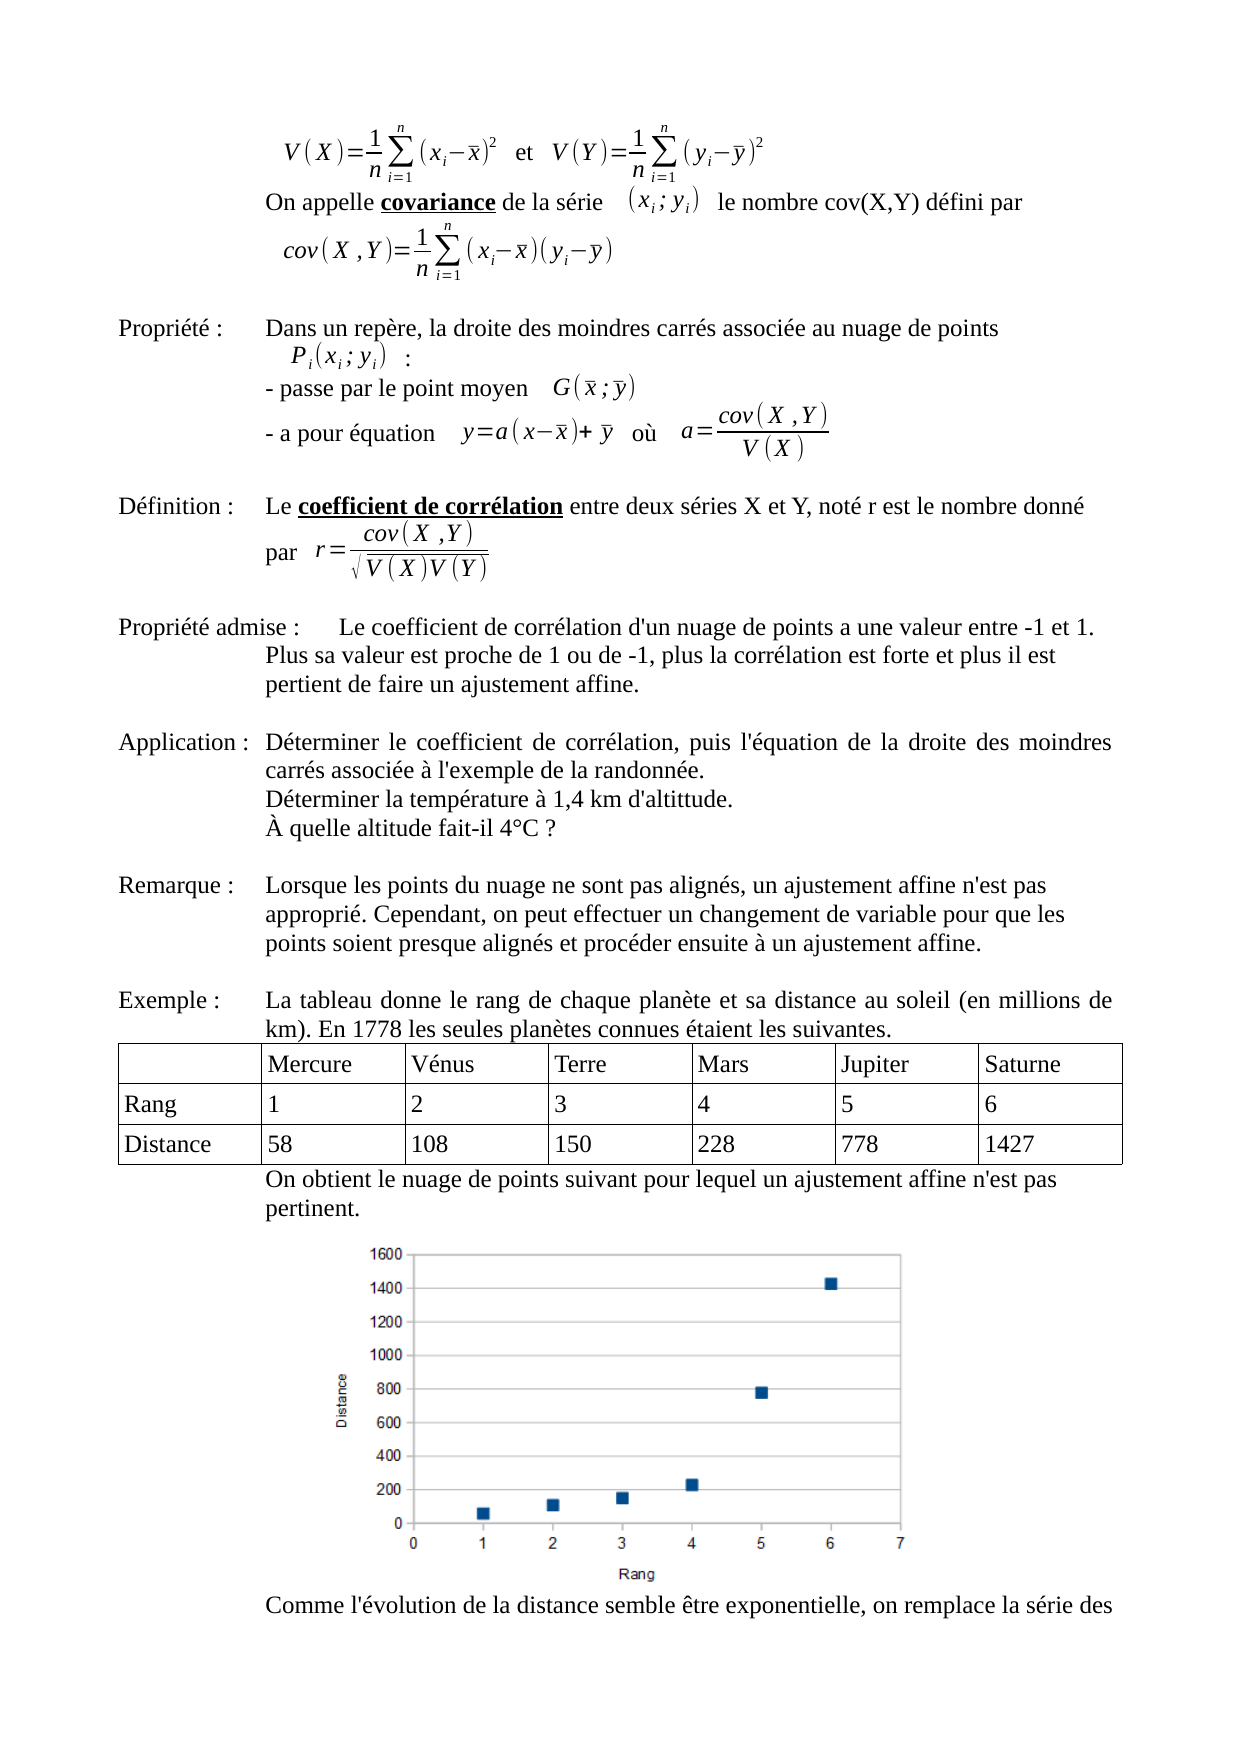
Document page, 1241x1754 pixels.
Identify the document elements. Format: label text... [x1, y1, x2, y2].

table_header Mercure [262, 1044, 405, 1083]
text - a pour équation où [118, 402, 1122, 462]
text On obtient le nuage de points suivant pour lequel un ajustement affine n'est pas pertinent. [118, 1165, 1122, 1222]
table_cell 1 [262, 1084, 405, 1124]
text On appelle covariance de la série le nombre cov(X,Y) défini par [118, 185, 1122, 217]
text Propriété admise : Le coefficient de corrélation d'un nuage de points a une valeur entre -1 et 1. [118, 612, 1122, 641]
table_cell 2 [406, 1084, 548, 1124]
text Exemple : La tableau donne le rang de chaque planète et sa distance au soleil (en millions de km). En 1778 les seules planètes connues étaient les suivantes. [118, 986, 1122, 1043]
text Comme l'évolution de la distance semble être exponentielle, on remplace la série des [118, 1222, 1122, 1619]
table_header [119, 1044, 261, 1083]
table_cell 58 [262, 1125, 405, 1164]
table_cell 3 [549, 1084, 692, 1124]
table_header Vénus [406, 1044, 548, 1083]
table_cell 778 [836, 1125, 978, 1164]
table_cell Distance [119, 1125, 261, 1164]
text À quelle altitude fait-il 4°C ? [118, 813, 1122, 842]
table_header Jupiter [836, 1044, 978, 1083]
text par [118, 520, 1122, 583]
table_cell 150 [549, 1125, 692, 1164]
table_header Mars [693, 1044, 835, 1083]
text Définition : Le coefficient de corrélation entre deux séries X et Y, noté r est le nombre donné [118, 491, 1122, 520]
picture [320, 1221, 920, 1591]
table_cell 6 [979, 1084, 1122, 1124]
text et [118, 118, 1122, 185]
text Plus sa valeur est proche de 1 ou de -1, plus la corrélation est forte et plus il est pertient de faire un ajustement affine. [118, 641, 1122, 698]
table_header Terre [549, 1044, 692, 1083]
text Remarque : Lorsque les points du nuage ne sont pas alignés, un ajustement affine n'est pas approprié. Cependant, on peut effectuer un changement de variable pour que les points soient presque alignés et procéder ensuite à un ajustement affine. [118, 871, 1122, 957]
text Déterminer la température à 1,4 km d'altittude. [118, 784, 1122, 813]
table_header Saturne [979, 1044, 1122, 1083]
table_cell 228 [693, 1125, 835, 1164]
table_cell 108 [406, 1125, 548, 1164]
table_cell 4 [693, 1084, 835, 1124]
text Propriété : Dans un repère, la droite des moindres carrés associée au nuage de points [118, 313, 1122, 342]
table_cell 1427 [979, 1125, 1122, 1164]
table_cell 5 [836, 1084, 978, 1124]
text : [118, 342, 1122, 373]
table_cell Rang [119, 1084, 261, 1124]
text Application : Déterminer le coefficient de corrélation, puis l'équation de la droite des moindres carrés associée à l'exemple de la randonnée. [118, 727, 1122, 784]
text - passe par le point moyen [118, 373, 1122, 402]
